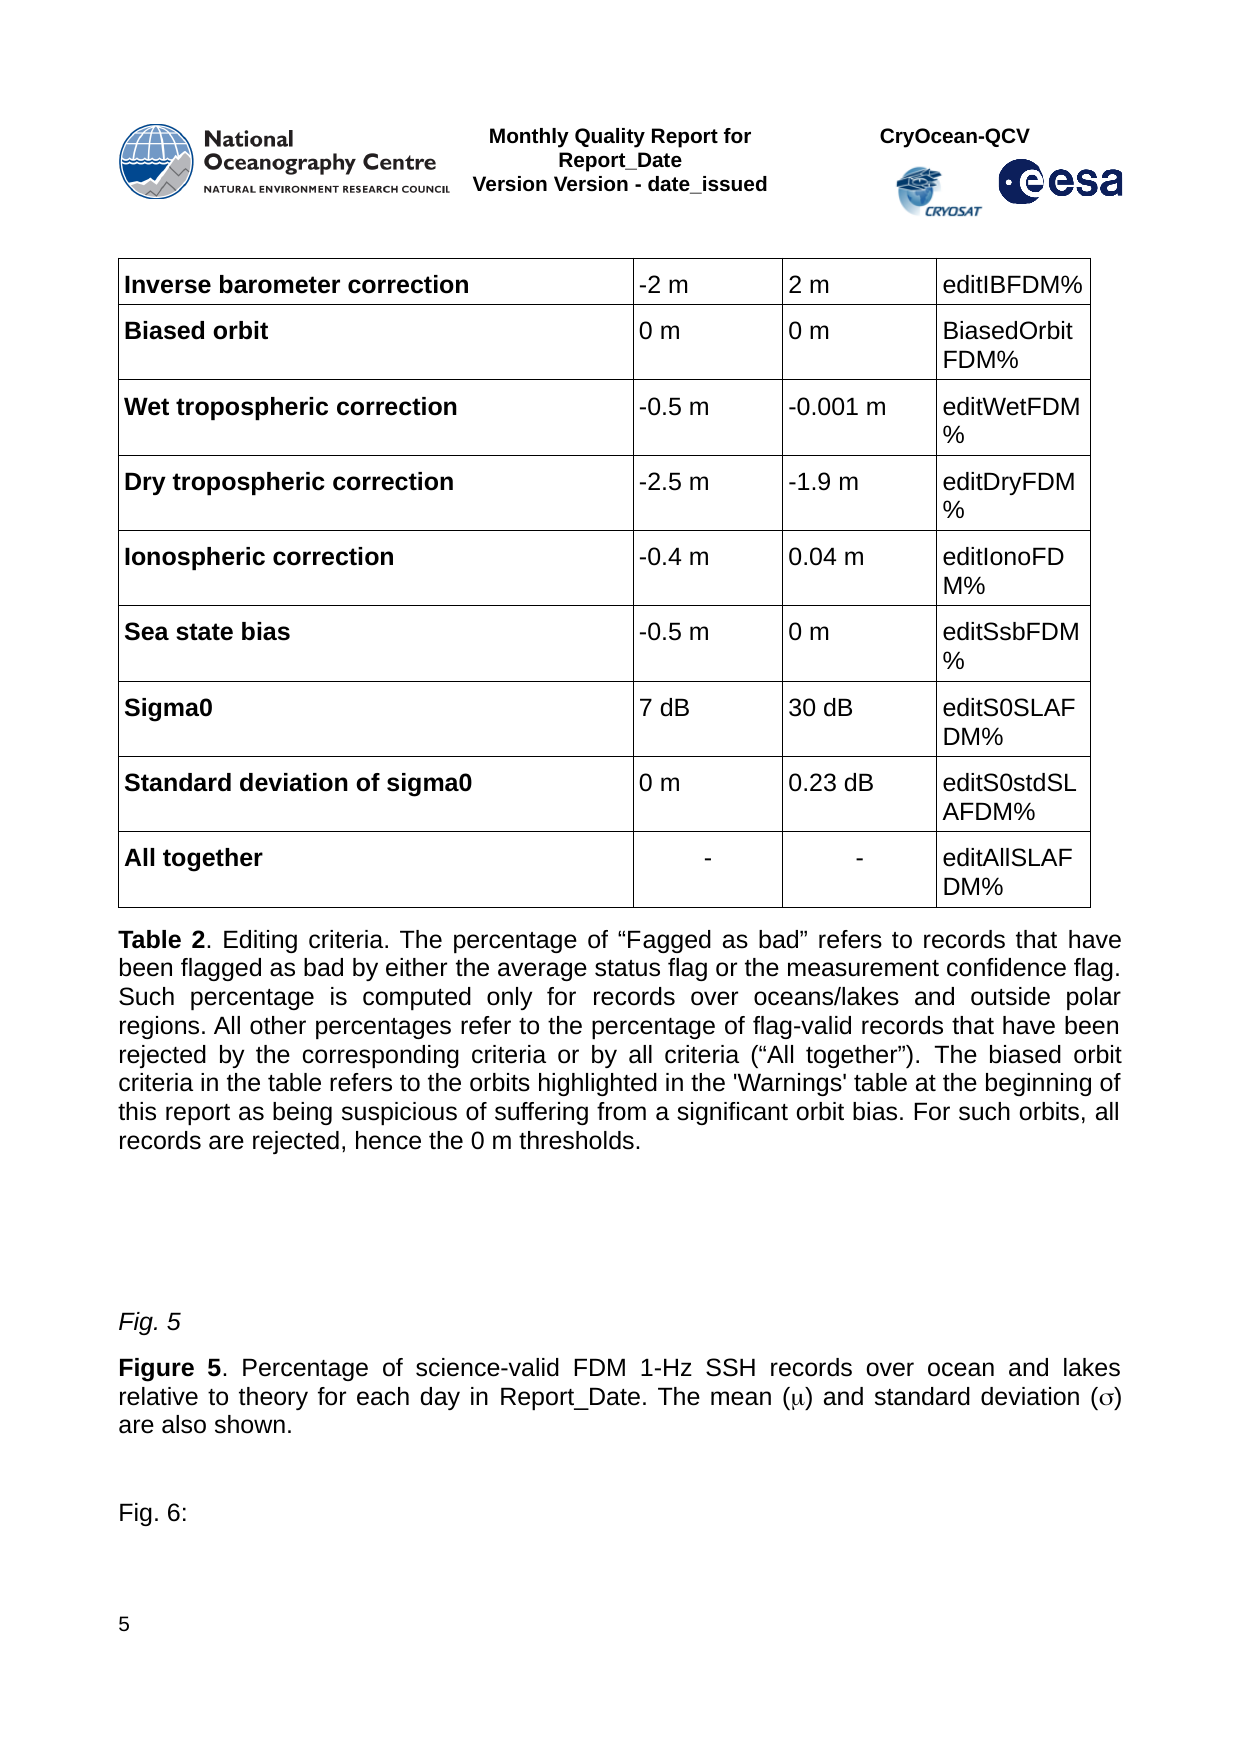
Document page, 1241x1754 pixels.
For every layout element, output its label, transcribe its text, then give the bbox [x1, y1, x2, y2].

table_cell -2.5 m [634, 456, 782, 530]
table_cell -0.001 m [783, 380, 936, 455]
table_cell Wet tropospheric correction [119, 380, 633, 455]
table_cell editIonoFDM% [937, 531, 1090, 605]
table_cell 0 m [634, 757, 782, 831]
table_cell 0 m [783, 606, 936, 681]
table_cell -0.4 m [634, 531, 782, 605]
text Fig. 5 [118, 1306, 1122, 1335]
table_cell editIBFDM% [937, 259, 1090, 304]
table_cell 30 dB [783, 682, 936, 756]
table_cell 0 m [634, 305, 782, 379]
table_cell 0.04 m [783, 531, 936, 605]
table_cell editS0SLAFDM% [937, 682, 1090, 756]
table_cell -1.9 m [783, 456, 936, 530]
table_cell All together [119, 832, 633, 907]
table_cell -0.5 m [634, 380, 782, 455]
table_cell editS0stdSLAFDM% [937, 757, 1090, 831]
table_cell -2 m [634, 259, 782, 304]
table_cell editWetFDM% [937, 380, 1090, 455]
table_cell Standard deviation of sigma0 [119, 757, 633, 831]
table_cell 2 m [783, 259, 936, 304]
text Table 2. Editing criteria. The percentage of “Fagged as bad” refers to records that have been flagged as bad by either the average status flag or the measurement confidence flag. Such percentage is computed only for records over oceans/lakes and outside polar regions. All other percentages refer to the percentage of flag-valid records that have been rejected by the corresponding criteria or by all criteria (“All together”). The biased orbit criteria in the table refers to the orbits highlighted in the 'Warnings' table at the beginning of this report as being suspicious of suffering from a significant orbit bias. For such orbits, all records are rejected, hence the 0 m thresholds. [118, 925, 1122, 1155]
table_cell Biased orbit [119, 305, 633, 379]
table_cell 0 m [783, 305, 936, 379]
table_cell Sigma0 [119, 682, 633, 756]
table_cell Dry tropospheric correction [119, 456, 633, 530]
table_cell 7 dB [634, 682, 782, 756]
table_cell editDryFDM% [937, 456, 1090, 530]
table_cell BiasedOrbitFDM% [937, 305, 1090, 379]
table_cell editSsbFDM% [937, 606, 1090, 681]
picture [876, 159, 1123, 224]
table_cell - [634, 832, 782, 907]
table_cell editAllSLAFDM% [937, 832, 1090, 907]
table_cell - [783, 832, 936, 907]
table_cell -0.5 m [634, 606, 782, 681]
text Fig. 6: [118, 1498, 1122, 1527]
text Figure 5. Percentage of science-valid FDM 1-Hz SSH records over ocean and lakes relative to theory for each day in Report_Date. The mean (μ) and standard deviation (σ) are also shown. [118, 1353, 1122, 1439]
table_cell Inverse barometer correction [119, 259, 633, 304]
table_cell Ionospheric correction [119, 531, 633, 605]
table_cell 0.23 dB [783, 757, 936, 831]
table_cell Sea state bias [119, 606, 633, 681]
